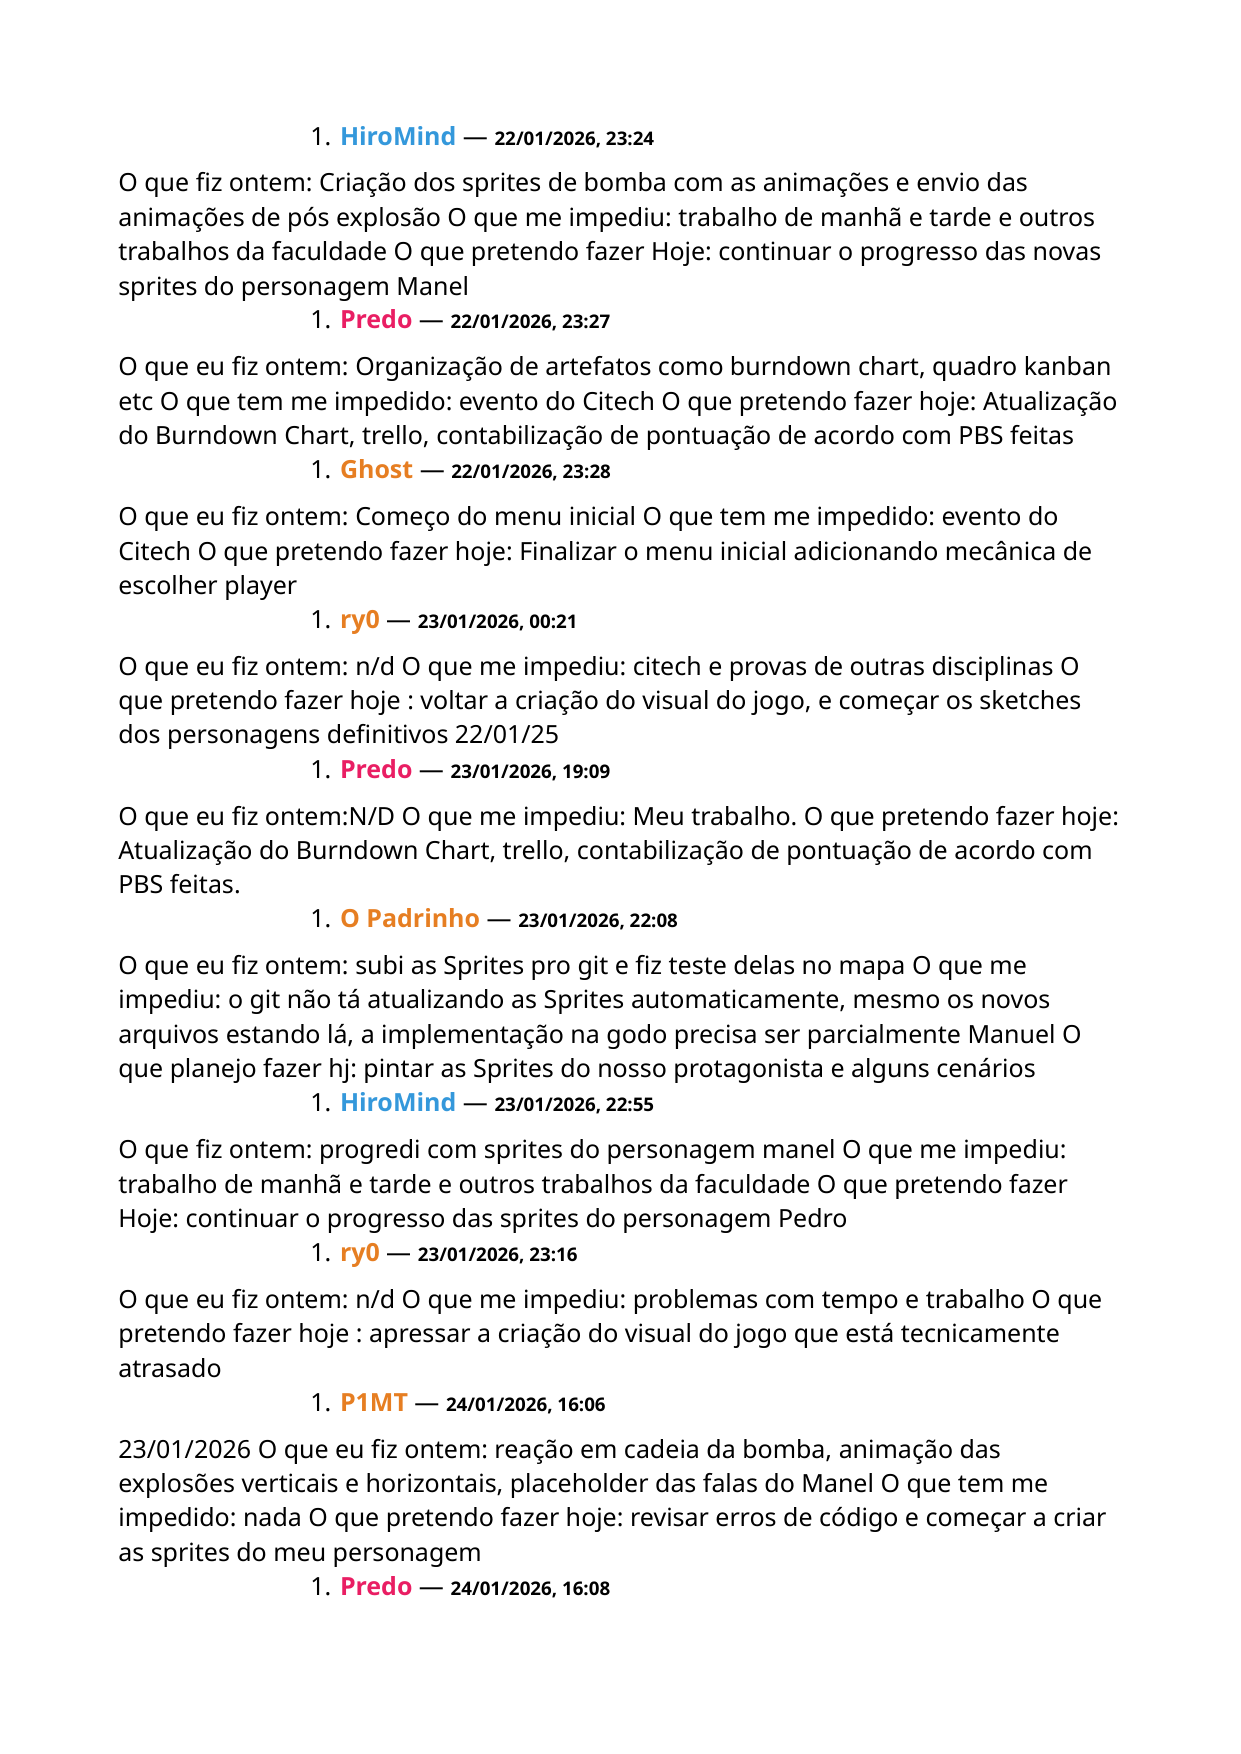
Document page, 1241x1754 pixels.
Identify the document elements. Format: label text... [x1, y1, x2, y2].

subtitle ry0 — 23/01/2026, 23:16 [310, 1235, 1122, 1269]
subtitle O Padrinho — 23/01/2026, 22:08 [310, 901, 1122, 935]
subtitle HiroMind — 22/01/2026, 23:24 [310, 118, 1122, 152]
subtitle Predo — 22/01/2026, 23:27 [310, 302, 1122, 336]
list O que eu fiz ontem: Começo do menu inicial O que tem me impedido: evento do Citech O que pretendo fazer hoje: Finalizar o menu inicial adicionando mecânica de escolher player [118, 498, 1122, 602]
subtitle Predo — 24/01/2026, 16:08 [310, 1568, 1122, 1602]
list O que eu fiz ontem: subi as Sprites pro git e fiz teste delas no mapa O que me impediu: o git não tá atualizando as Sprites automaticamente, mesmo os novos arquivos estando lá, a implementação na godo precisa ser parcialmente Manuel O que planejo fazer hj: pintar as Sprites do nosso protagonista e alguns cenários [118, 947, 1122, 1085]
subtitle HiroMind — 23/01/2026, 22:55 [310, 1085, 1122, 1119]
list O que eu fiz ontem:N/D O que me impediu: Meu trabalho. O que pretendo fazer hoje: Atualização do Burndown Chart, trello, contabilização de pontuação de acordo com PBS feitas. [118, 798, 1122, 901]
subtitle ry0 — 23/01/2026, 00:21 [310, 602, 1122, 636]
subtitle P1MT — 24/01/2026, 16:06 [310, 1384, 1122, 1418]
list 23/01/2026 O que eu fiz ontem: reação em cadeia da bomba, animação das explosões verticais e horizontais, placeholder das falas do Manel O que tem me impedido: nada O que pretendo fazer hoje: revisar erros de código e começar a criar as sprites do meu personagem [118, 1431, 1122, 1568]
subtitle Predo — 23/01/2026, 19:09 [310, 751, 1122, 785]
subtitle Ghost — 22/01/2026, 23:28 [310, 452, 1122, 486]
list O que eu fiz ontem: Organização de artefatos como burndown chart, quadro kanban etc O que tem me impedido: evento do Citech O que pretendo fazer hoje: Atualização do Burndown Chart, trello, contabilização de pontuação de acordo com PBS feitas [118, 349, 1122, 452]
list O que eu fiz ontem: n/d O que me impediu: problemas com tempo e trabalho O que pretendo fazer hoje : apressar a criação do visual do jogo que está tecnicamente atrasado [118, 1281, 1122, 1384]
list O que eu fiz ontem: n/d O que me impediu: citech e provas de outras disciplinas O que pretendo fazer hoje : voltar a criação do visual do jogo, e começar os sketches dos personagens definitivos 22/01/25 [118, 648, 1122, 751]
list O que fiz ontem: Criação dos sprites de bomba com as animações e envio das animações de pós explosão O que me impediu: trabalho de manhã e tarde e outros trabalhos da faculdade O que pretendo fazer Hoje: continuar o progresso das novas sprites do personagem Manel [118, 165, 1122, 302]
list O que fiz ontem: progredi com sprites do personagem manel O que me impediu: trabalho de manhã e tarde e outros trabalhos da faculdade O que pretendo fazer Hoje: continuar o progresso das sprites do personagem Pedro [118, 1132, 1122, 1235]
